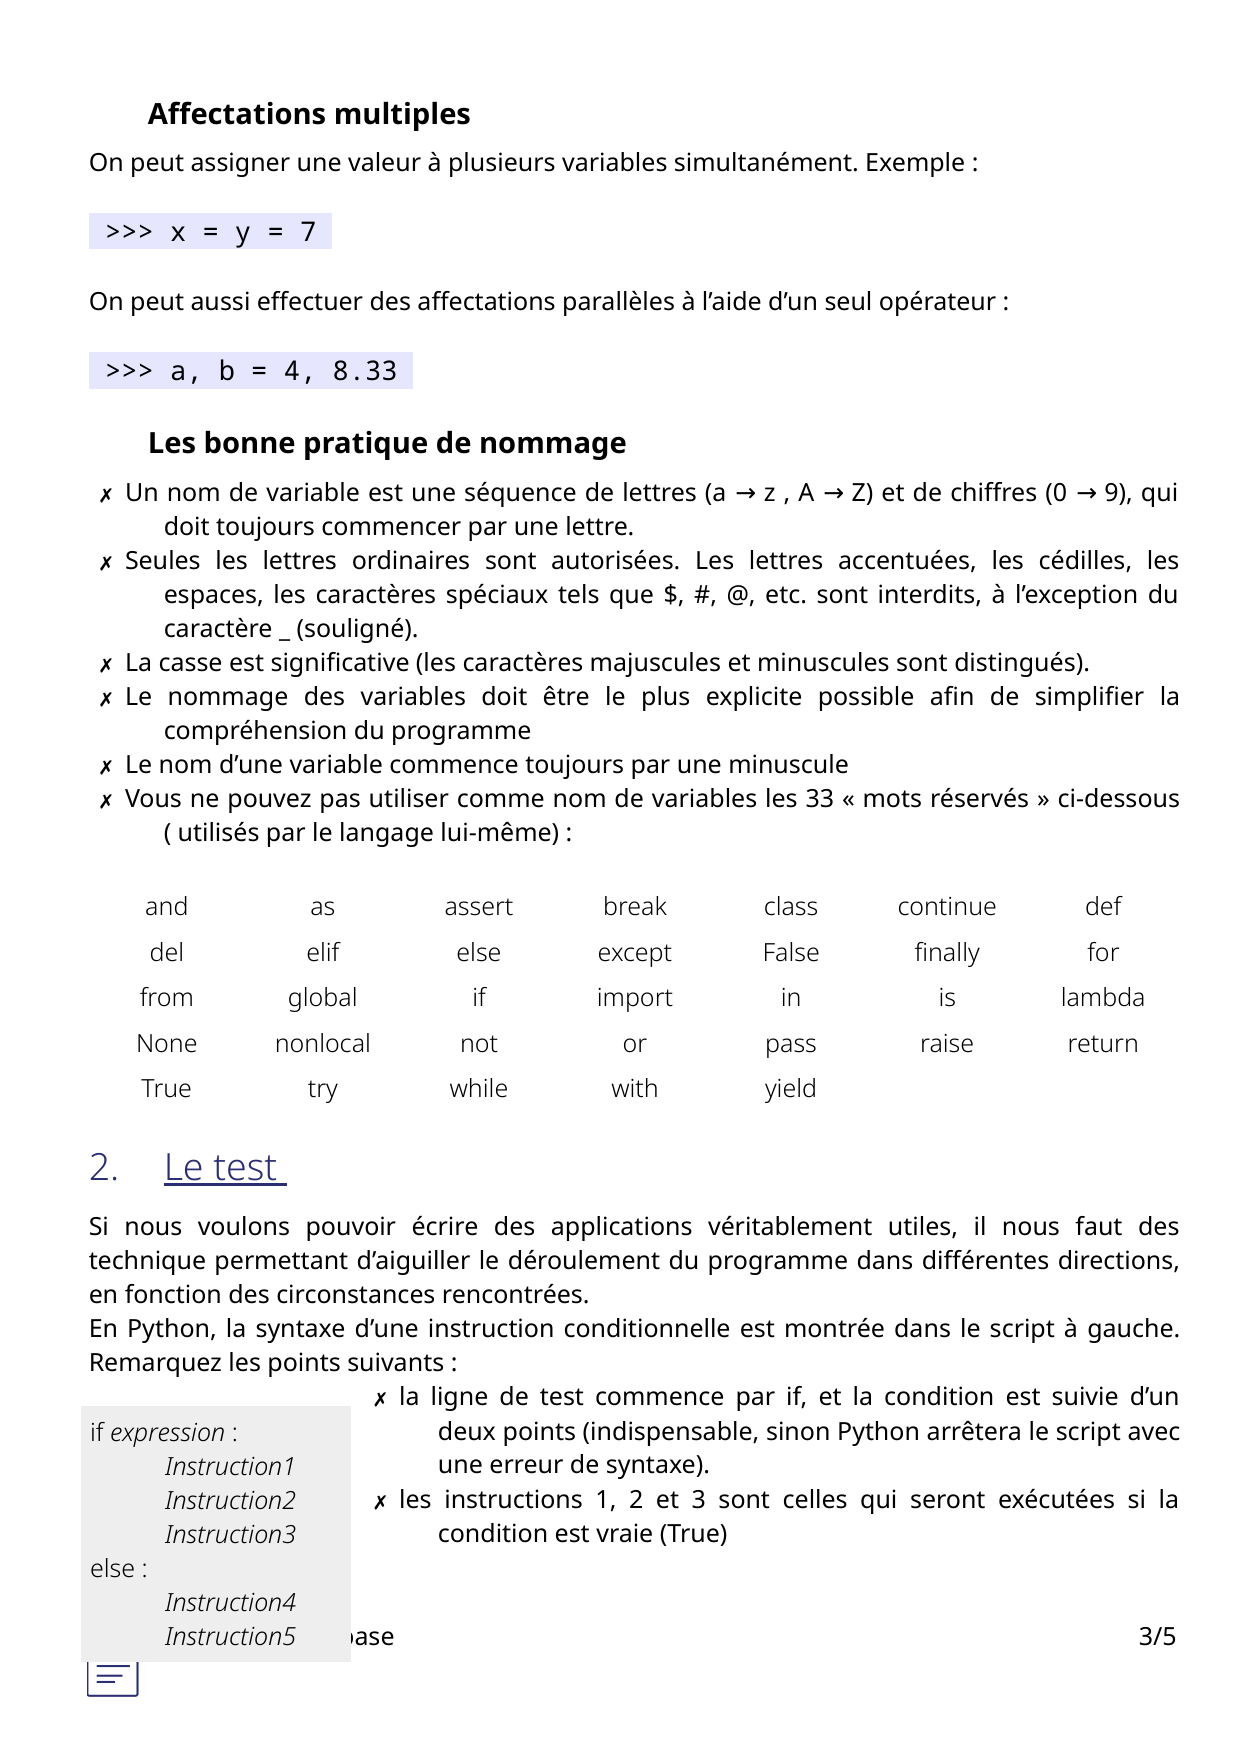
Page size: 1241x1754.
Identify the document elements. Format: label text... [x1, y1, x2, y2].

list Instruction2 [90, 1483, 342, 1517]
table_cell for [1025, 929, 1181, 974]
table_cell except [557, 929, 713, 974]
table_cell while [401, 1065, 557, 1111]
list Instruction5 [90, 1619, 342, 1653]
text >>> x = y = 7 [332, 213, 1181, 249]
table_cell return [1025, 1020, 1181, 1065]
list else : [90, 1551, 342, 1585]
list if expression : [90, 1414, 342, 1448]
list Seules les lettres ordinaires sont autorisées. Les lettres accentuées, les cédilles, les espaces, les caractères spéciaux tels que $, #, @, etc. sont interdits, à l’exception du caractère _ (souligné). [100, 542, 1181, 644]
table_cell None [89, 1020, 244, 1065]
table_cell with [557, 1065, 713, 1111]
table_cell False [713, 929, 869, 974]
table_cell finally [869, 929, 1025, 974]
list Le nommage des variables doit être le plus explicite possible afin de simplifier la compréhension du programme [100, 678, 1181, 747]
table_cell global [245, 974, 401, 1019]
table_cell raise [869, 1020, 1025, 1065]
table_header continue [869, 883, 1025, 928]
table_header break [557, 883, 713, 928]
table_cell True [89, 1065, 244, 1111]
table_cell else [401, 929, 557, 974]
table_cell [869, 1065, 1025, 1111]
table_cell nonlocal [245, 1020, 401, 1065]
table_cell is [869, 974, 1025, 1019]
table_cell pass [713, 1020, 869, 1065]
table_header and [89, 883, 244, 928]
table_header def [1025, 883, 1181, 928]
table_cell or [557, 1020, 713, 1065]
table_cell del [89, 929, 244, 974]
text >>> a, b = 4, 8.33 [413, 352, 1181, 389]
table_header as [245, 883, 401, 928]
table_cell not [401, 1020, 557, 1065]
text On peut assigner une valeur à plusieurs variables simultanément. Exemple : [88, 144, 1181, 179]
text Si nous voulons pouvoir écrire des applications véritablement utiles, il nous faut des technique permettant d’aiguiller le déroulement du programme dans différentes directions, en fonction des circonstances rencontrées. [88, 1209, 1181, 1311]
table_cell in [713, 974, 869, 1019]
table_cell import [557, 974, 713, 1019]
subtitle Le test [88, 1140, 1181, 1191]
table_cell [1025, 1065, 1181, 1111]
list les instructions 1, 2 et 3 sont celles qui seront exécutées si la condition est vraie (True) [351, 1481, 1181, 1549]
list Instruction4 [90, 1585, 342, 1619]
table_cell elif [245, 929, 401, 974]
text En Python, la syntaxe d’une instruction conditionnelle est montrée dans le script à gauche. Remarquez les points suivants : [88, 1311, 1181, 1379]
list La casse est significative (les caractères majuscules et minuscules sont distingués). [100, 644, 1181, 678]
subtitle Les bonne pratique de nommage [148, 423, 1181, 462]
list Instruction1 [90, 1448, 342, 1483]
table_cell from [89, 974, 244, 1019]
list Instruction3 [90, 1517, 342, 1551]
table_cell lambda [1025, 974, 1181, 1019]
table_cell if [401, 974, 557, 1019]
picture [87, 1662, 146, 1697]
table_cell yield [713, 1065, 869, 1111]
list la ligne de test commence par if, et la condition est suivie d’un deux points (indispensable, sinon Python arrêtera le script avec une erreur de syntaxe). [100, 1379, 1181, 1481]
list Vous ne pouvez pas utiliser comme nom de variables les 33 « mots réservés » ci-dessous ( utilisés par le langage lui-même) : [100, 781, 1181, 849]
list Un nom de variable est une séquence de lettres (a → z , A → Z) et de chiffres (0 → 9), qui doit toujours commencer par une lettre. [100, 474, 1181, 542]
table_header class [713, 883, 869, 928]
table_header assert [401, 883, 557, 928]
table_cell try [245, 1065, 401, 1111]
subtitle Affectations multiples [148, 93, 1181, 133]
text On peut aussi effectuer des affectations parallèles à l’aide d’un seul opérateur : [88, 284, 1181, 318]
list Le nom d’une variable commence toujours par une minuscule [100, 747, 1181, 781]
